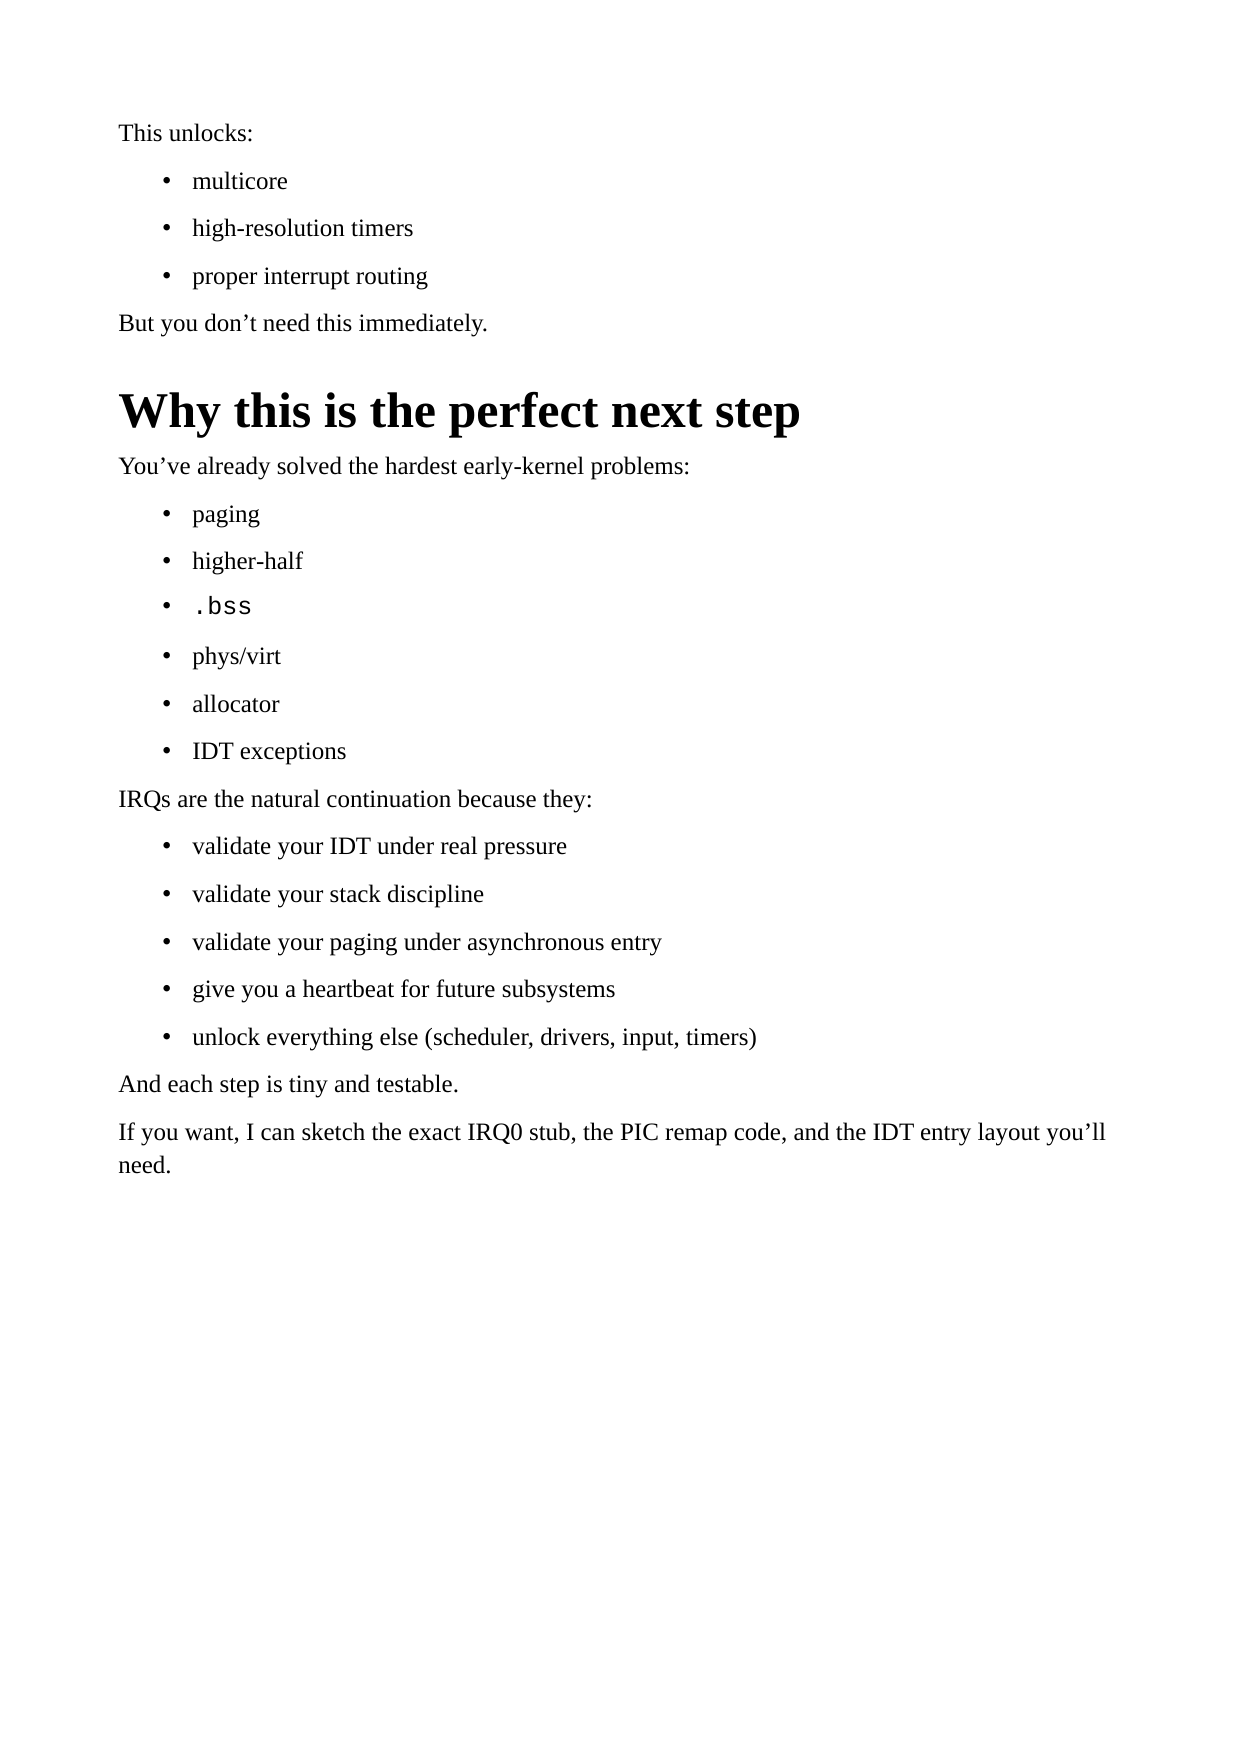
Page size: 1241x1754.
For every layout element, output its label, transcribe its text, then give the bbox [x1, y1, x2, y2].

list allocator [162, 689, 1122, 717]
text But you don’t need this immediately. [118, 308, 1122, 337]
subtitle Why this is the perfect next step [118, 381, 1122, 439]
list multicore [162, 166, 1122, 194]
list validate your stack discipline [162, 879, 1122, 908]
text IRQs are the natural continuation because they: [118, 784, 1122, 813]
text You’ve already solved the hardest early‑kernel problems: [118, 451, 1122, 480]
list high‑resolution timers [162, 213, 1122, 242]
list IDT exceptions [162, 736, 1122, 765]
list .bss [162, 594, 1122, 622]
list give you a heartbeat for future subsystems [162, 974, 1122, 1003]
list unlock everything else (scheduler, drivers, input, timers) [162, 1022, 1122, 1051]
text This unlocks: [118, 118, 1122, 147]
text If you want, I can sketch the exact IRQ0 stub, the PIC remap code, and the IDT entry layout you’ll need. [118, 1117, 1122, 1179]
list proper interrupt routing [162, 261, 1122, 290]
list phys/virt [162, 641, 1122, 670]
list validate your IDT under real pressure [162, 831, 1122, 860]
text And each step is tiny and testable. [118, 1069, 1122, 1098]
list paging [162, 499, 1122, 527]
list validate your paging under asynchronous entry [162, 927, 1122, 955]
list higher‑half [162, 546, 1122, 575]
